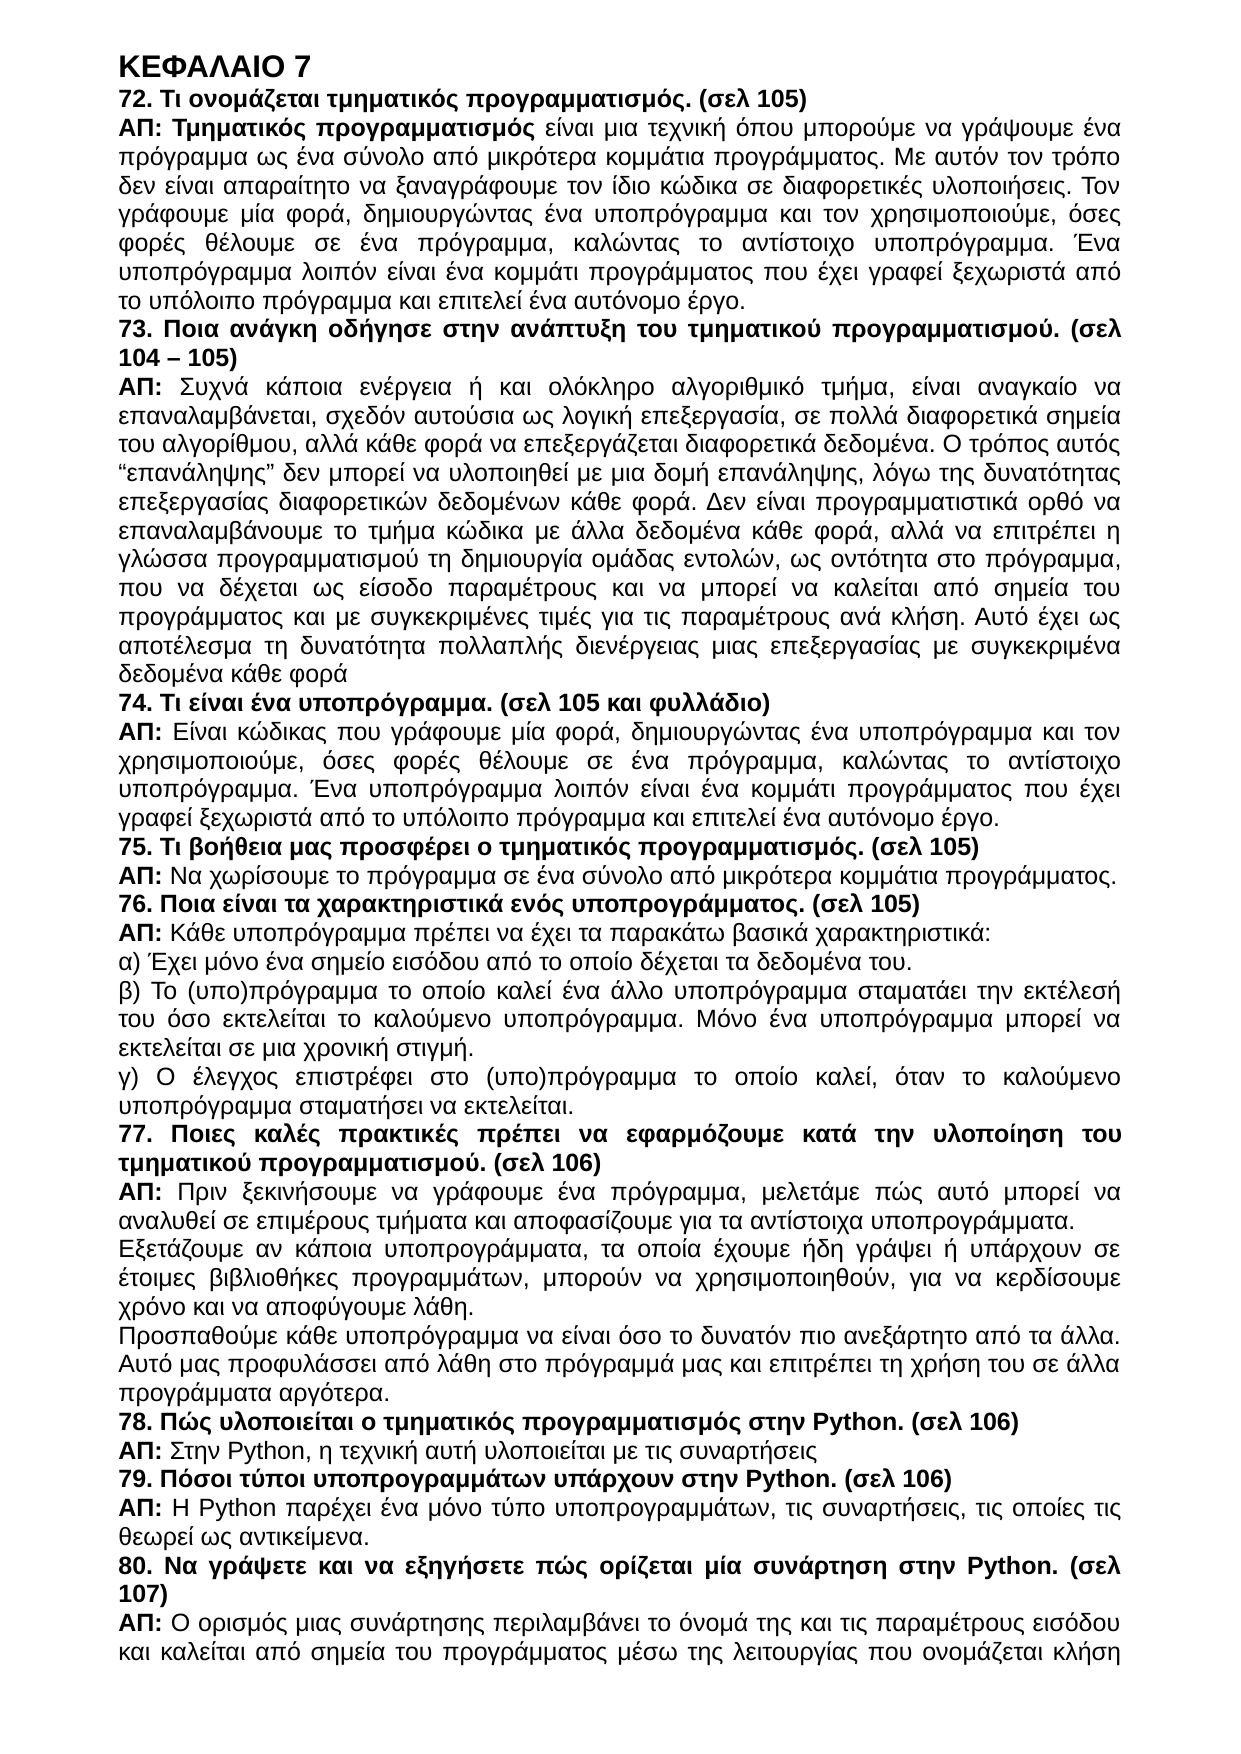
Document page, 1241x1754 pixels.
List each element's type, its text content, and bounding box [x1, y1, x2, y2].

text γ) Ο έλεγχος επιστρέφει στο (υπο)πρόγραμμα το οποίο καλεί, όταν το καλούμενο υποπρόγραμμα σταματήσει να εκτελείται. [118, 1062, 1122, 1119]
text 74. Τι είναι ένα υποπρόγραμμα. (σελ 105 και φυλλάδιο) [118, 688, 1122, 717]
text ΚΕΦΑΛΑΙΟ 7 [118, 48, 1122, 84]
text ΑΠ: Στην Python, η τεχνική αυτή υλοποιείται με τις συναρτήσεις [118, 1436, 1122, 1464]
text 80. Να γράψετε και να εξηγήσετε πώς ορίζεται μία συνάρτηση στην Python. (σελ 107) [118, 1551, 1122, 1608]
text Εξετάζουμε αν κάποια υποπρογράμματα, τα οποία έχουμε ήδη γράψει ή υπάρχουν σε έτοιμες βιβλιοθήκες προγραμμάτων, μπορούν να χρησιμοποιηθούν, για να κερδίσουμε χρόνο και να αποφύγουμε λάθη. [118, 1234, 1122, 1321]
text ΑΠ: Ο ορισμός μιας συνάρτησης περιλαμβάνει το όνομά της και τις παραμέτρους εισόδου και καλείται από σημεία του προγράμματος μέσω της λειτουργίας που ονομάζεται κλήση [118, 1608, 1122, 1666]
text 79. Πόσοι τύποι υποπρογραμμάτων υπάρχουν στην Python. (σελ 106) [118, 1464, 1122, 1493]
text 78. Πώς υλοποιείται ο τμηματικός προγραμματισμός στην Python. (σελ 106) [118, 1407, 1122, 1436]
text ΑΠ: Πριν ξεκινήσουμε να γράφουμε ένα πρόγραμμα, μελετάμε πώς αυτό μπορεί να αναλυθεί σε επιμέρους τμήματα και αποφασίζουμε για τα αντίστοιχα υποπρογράμματα. [118, 1177, 1122, 1234]
text 72. Τι ονομάζεται τμηματικός προγραμματισμός. (σελ 105) [118, 84, 1122, 113]
text ΑΠ: Η Python παρέχει ένα μόνο τύπο υποπρογραμμάτων, τις συναρτήσεις, τις οποίες τις θεωρεί ως αντικείμενα. [118, 1493, 1122, 1551]
text ΑΠ: Συχνά κάποια ενέργεια ή και ολόκληρο αλγοριθμικό τμήμα, είναι αναγκαίο να επαναλαμβάνεται, σχεδόν αυτούσια ως λογική επεξεργασία, σε πολλά διαφορετικά σημεία του αλγορίθμου, αλλά κάθε φορά να επεξεργάζεται διαφορετικά δεδομένα. Ο τρόπος αυτός “επανάληψης” δεν μπορεί να υλοποιηθεί με μια δομή επανάληψης, λόγω της δυνατότητας επεξεργασίας διαφορετικών δεδομένων κάθε φορά. Δεν είναι προγραμματιστικά ορθό να επαναλαμβάνουμε το τμήμα κώδικα με άλλα δεδομένα κάθε φορά, αλλά να επιτρέπει η γλώσσα προγραμματισμού τη δημιουργία ομάδας εντολών, ως οντότητα στο πρόγραμμα, που να δέχεται ως είσοδο παραμέτρους και να μπορεί να καλείται από σημεία του προγράμματος και με συγκεκριμένες τιμές για τις παραμέτρους ανά κλήση. Αυτό έχει ως αποτέλεσμα τη δυνατότητα πολλαπλής διενέργειας μιας επεξεργασίας με συγκεκριμένα δεδομένα κάθε φορά [118, 372, 1122, 688]
text Προσπαθούμε κάθε υποπρόγραμμα να είναι όσο το δυνατόν πιο ανεξάρτητο από τα άλλα. Αυτό μας προφυλάσσει από λάθη στο πρόγραμμά μας και επιτρέπει τη χρήση του σε άλλα προγράμματα αργότερα. [118, 1321, 1122, 1407]
text ΑΠ: Κάθε υποπρόγραμμα πρέπει να έχει τα παρακάτω βασικά χαρακτηριστικά: [118, 918, 1122, 947]
text ΑΠ: Να χωρίσουμε το πρόγραμμα σε ένα σύνολο από μικρότερα κομμάτια προγράμματος. [118, 861, 1122, 889]
text ΑΠ: Τμηματικός προγραμματισμός είναι μια τεχνική όπου μπορούμε να γράψουμε ένα πρόγραμμα ως ένα σύνολο από μικρότερα κομμάτια προγράμματος. Με αυτόν τον τρόπο δεν είναι απαραίτητο να ξαναγράφουμε τον ίδιο κώδικα σε διαφορετικές υλοποιήσεις. Τον γράφουμε μία φορά, δημιουργώντας ένα υποπρόγραμμα και τον χρησιμοποιούμε, όσες φορές θέλουμε σε ένα πρόγραμμα, καλώντας το αντίστοιχο υποπρόγραμμα. Ένα υποπρόγραμμα λοιπόν είναι ένα κομμάτι προγράμματος που έχει γραφεί ξεχωριστά από το υπόλοιπο πρόγραμμα και επιτελεί ένα αυτόνομο έργο. [118, 113, 1122, 314]
text β) Το (υπο)πρόγραμμα το οποίο καλεί ένα άλλο υποπρόγραμμα σταματάει την εκτέλεσή του όσο εκτελείται το καλούμενο υποπρόγραμμα. Μόνο ένα υποπρόγραμμα μπορεί να εκτελείται σε μια χρονική στιγμή. [118, 976, 1122, 1062]
text 75. Τι βοήθεια μας προσφέρει ο τμηματικός προγραμματισμός. (σελ 105) [118, 832, 1122, 861]
text ΑΠ: Είναι κώδικας που γράφουμε μία φορά, δημιουργώντας ένα υποπρόγραμμα και τον χρησιμοποιούμε, όσες φορές θέλουμε σε ένα πρόγραμμα, καλώντας το αντίστοιχο υποπρόγραμμα. Ένα υποπρόγραμμα λοιπόν είναι ένα κομμάτι προγράμματος που έχει γραφεί ξεχωριστά από το υπόλοιπο πρόγραμμα και επιτελεί ένα αυτόνομο έργο. [118, 717, 1122, 832]
text 73. Ποια ανάγκη οδήγησε στην ανάπτυξη του τμηματικού προγραμματισμού. (σελ 104 – 105) [118, 314, 1122, 372]
text α) Έχει μόνο ένα σημείο εισόδου από το οποίο δέχεται τα δεδομένα του. [118, 947, 1122, 976]
text 76. Ποια είναι τα χαρακτηριστικά ενός υποπρογράμματος. (σελ 105) [118, 889, 1122, 918]
text 77. Ποιες καλές πρακτικές πρέπει να εφαρμόζουμε κατά την υλοποίηση του τμηματικού προγραμματισμού. (σελ 106) [118, 1119, 1122, 1177]
